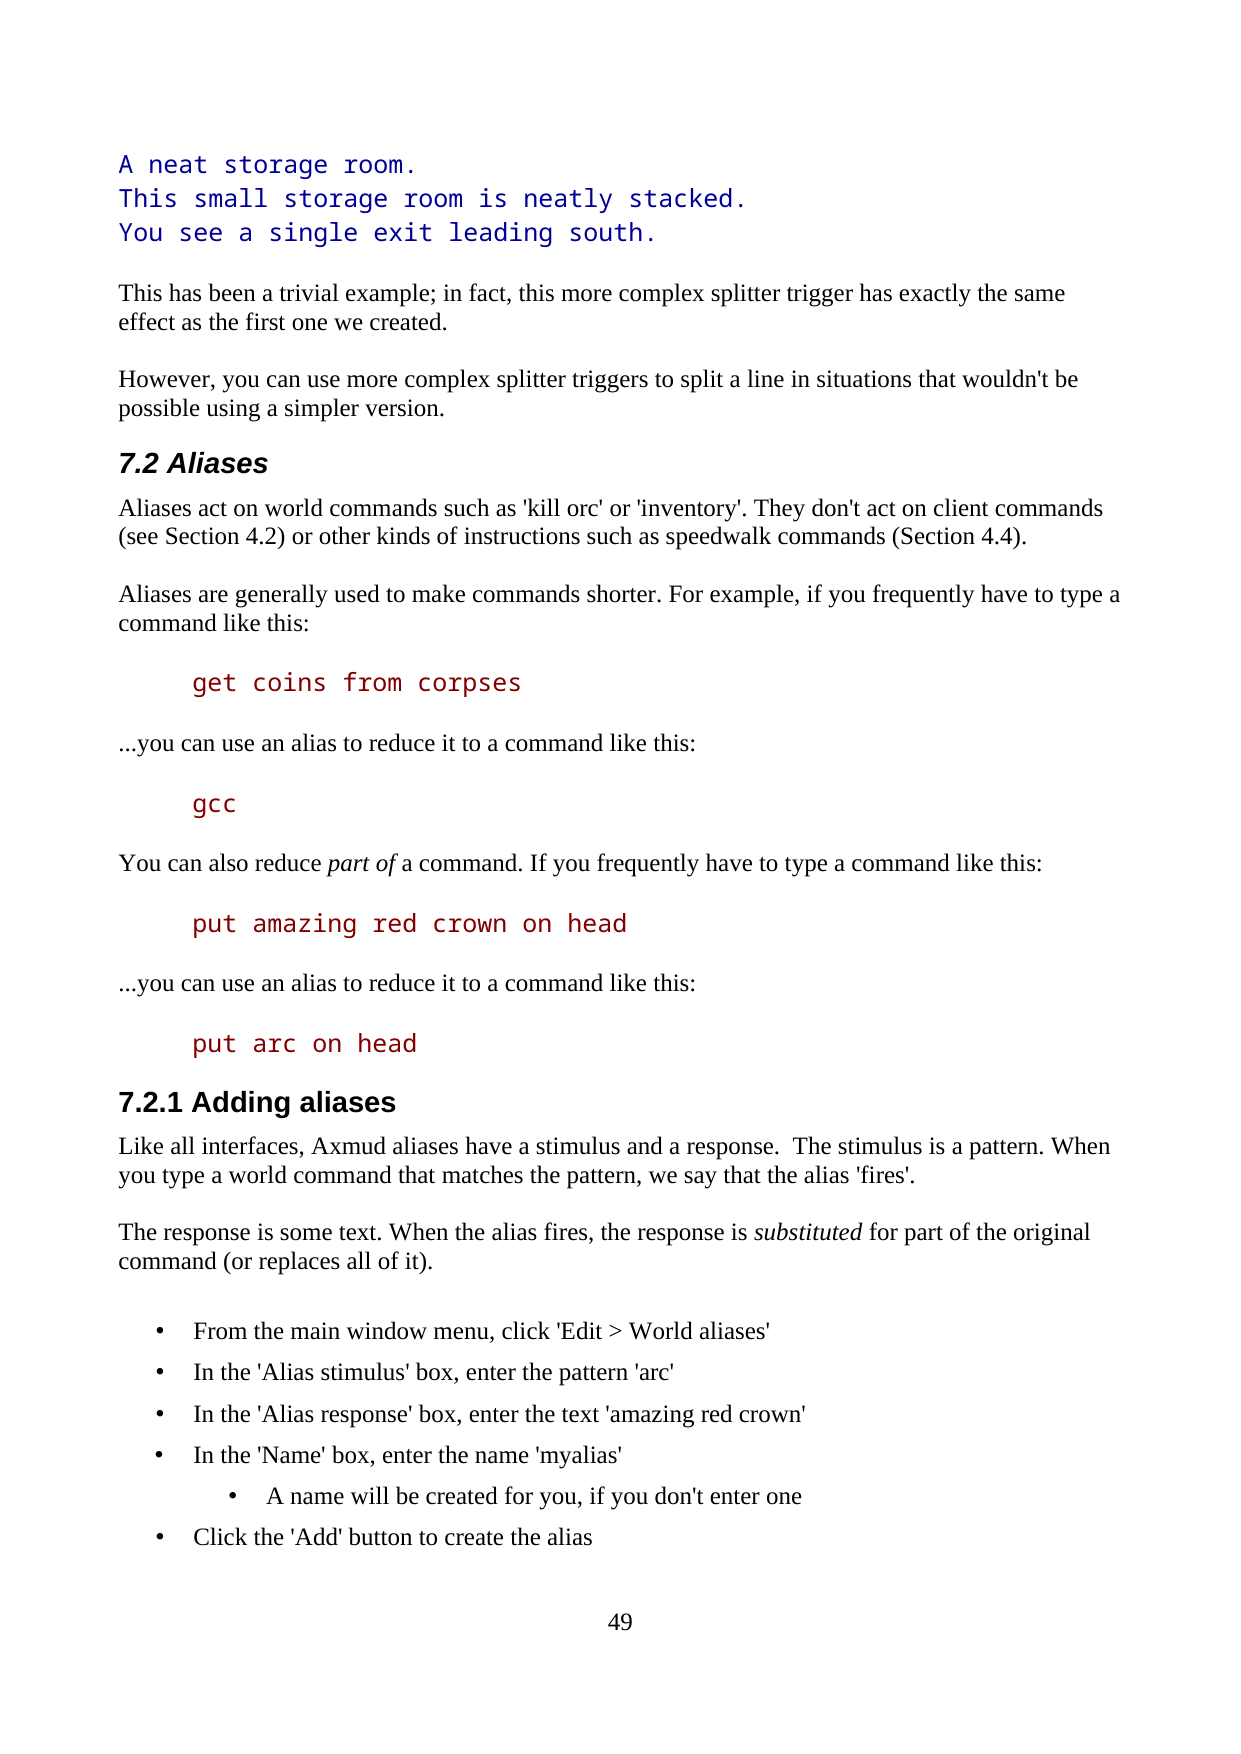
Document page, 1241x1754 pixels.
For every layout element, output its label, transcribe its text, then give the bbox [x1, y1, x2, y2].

text This has been a trivial example; in fact, this more complex splitter trigger has exactly the same effect as the first one we created. [118, 278, 1122, 335]
list A name will be created for you, if you don't enter one [228, 1481, 1122, 1510]
text This small storage room is neatly stacked. [118, 181, 1122, 215]
text ...you can use an alias to reduce it to a command like this: [118, 968, 1122, 997]
list Click the 'Add' button to create the alias [156, 1522, 1122, 1551]
text gcc [118, 785, 1122, 819]
text ...you can use an alias to reduce it to a command like this: [118, 728, 1122, 757]
subtitle 7.2 Aliases [118, 447, 1122, 480]
list In the 'Name' box, enter the name 'myalias' [154, 1440, 1122, 1469]
text You see a single exit leading south. [118, 215, 1122, 249]
text A neat storage room. [118, 147, 1122, 181]
subtitle 7.2.1 Adding aliases [118, 1085, 1122, 1119]
list In the 'Alias response' box, enter the text 'amazing red crown' [156, 1399, 1122, 1427]
text However, you can use more complex splitter triggers to split a line in situations that wouldn't be possible using a simpler version. [118, 364, 1122, 422]
list In the 'Alias stimulus' box, enter the pattern 'arc' [156, 1357, 1122, 1386]
text You can also reduce part of a command. If you frequently have to type a command like this: [118, 848, 1122, 877]
text Like all interfaces, Axmud aliases have a stimulus and a response. The stimulus is a pattern. When you type a world command that matches the pattern, we say that the alias 'fires'. [118, 1131, 1122, 1189]
text put arc on head [118, 1026, 1122, 1060]
text Aliases act on world commands such as 'kill orc' or 'inventory'. They don't act on client commands (see Section 4.2) or other kinds of instructions such as speedwalk commands (Section 4.4). [118, 493, 1122, 550]
list From the main window menu, click 'Edit > World aliases' [156, 1316, 1122, 1345]
text get coins from corpses [118, 665, 1122, 699]
text put amazing red crown on head [118, 906, 1122, 940]
text The response is some text. When the alias fires, the response is substituted for part of the original command (or replaces all of it). [118, 1217, 1122, 1275]
text Aliases are generally used to make commands shorter. For example, if you frequently have to type a command like this: [118, 579, 1122, 636]
